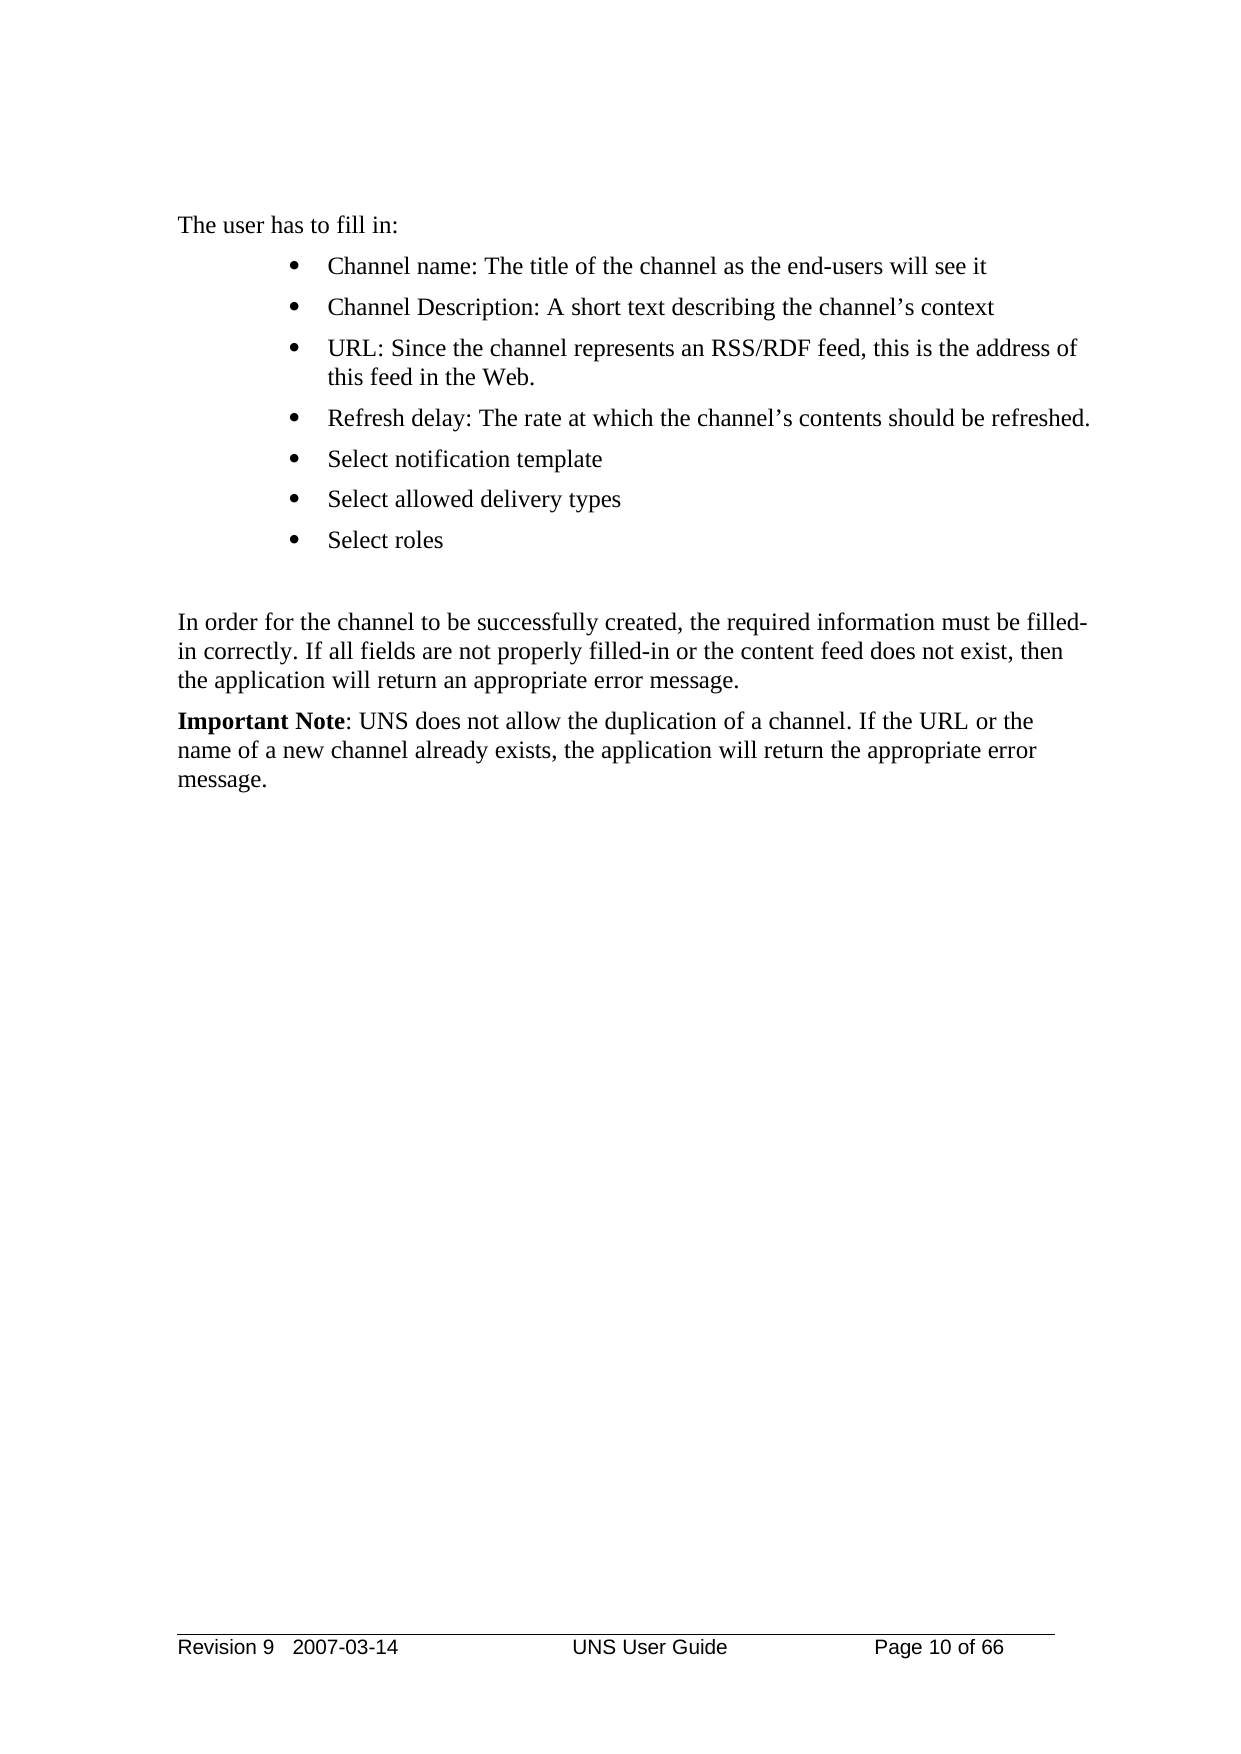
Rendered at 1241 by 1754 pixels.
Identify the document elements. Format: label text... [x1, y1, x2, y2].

list Select allowed delivery types [290, 484, 1092, 513]
list Select roles [290, 525, 1092, 554]
list URL: Since the channel represents an RSS/RDF feed, this is the address of this feed in the Web. [290, 333, 1092, 391]
list Channel name: The title of the channel as the end-users will see it [290, 251, 1092, 280]
text The user has to fill in: [177, 210, 1092, 239]
list Select notification template [290, 443, 1092, 473]
list Channel Description: A short text describing the channel’s context [290, 292, 1092, 321]
list Refresh delay: The rate at which the channel’s contents should be refreshed. [290, 403, 1092, 432]
text In order for the channel to be successfully created, the required information must be filled-in correctly. If all fields are not properly filled-in or the content feed does not exist, then the application will return an appropriate error message. [177, 607, 1092, 694]
text Important Note: UNS does not allow the duplication of a channel. If the URL or the name of a new channel already exists, the application will return the appropriate error message. [177, 706, 1092, 793]
